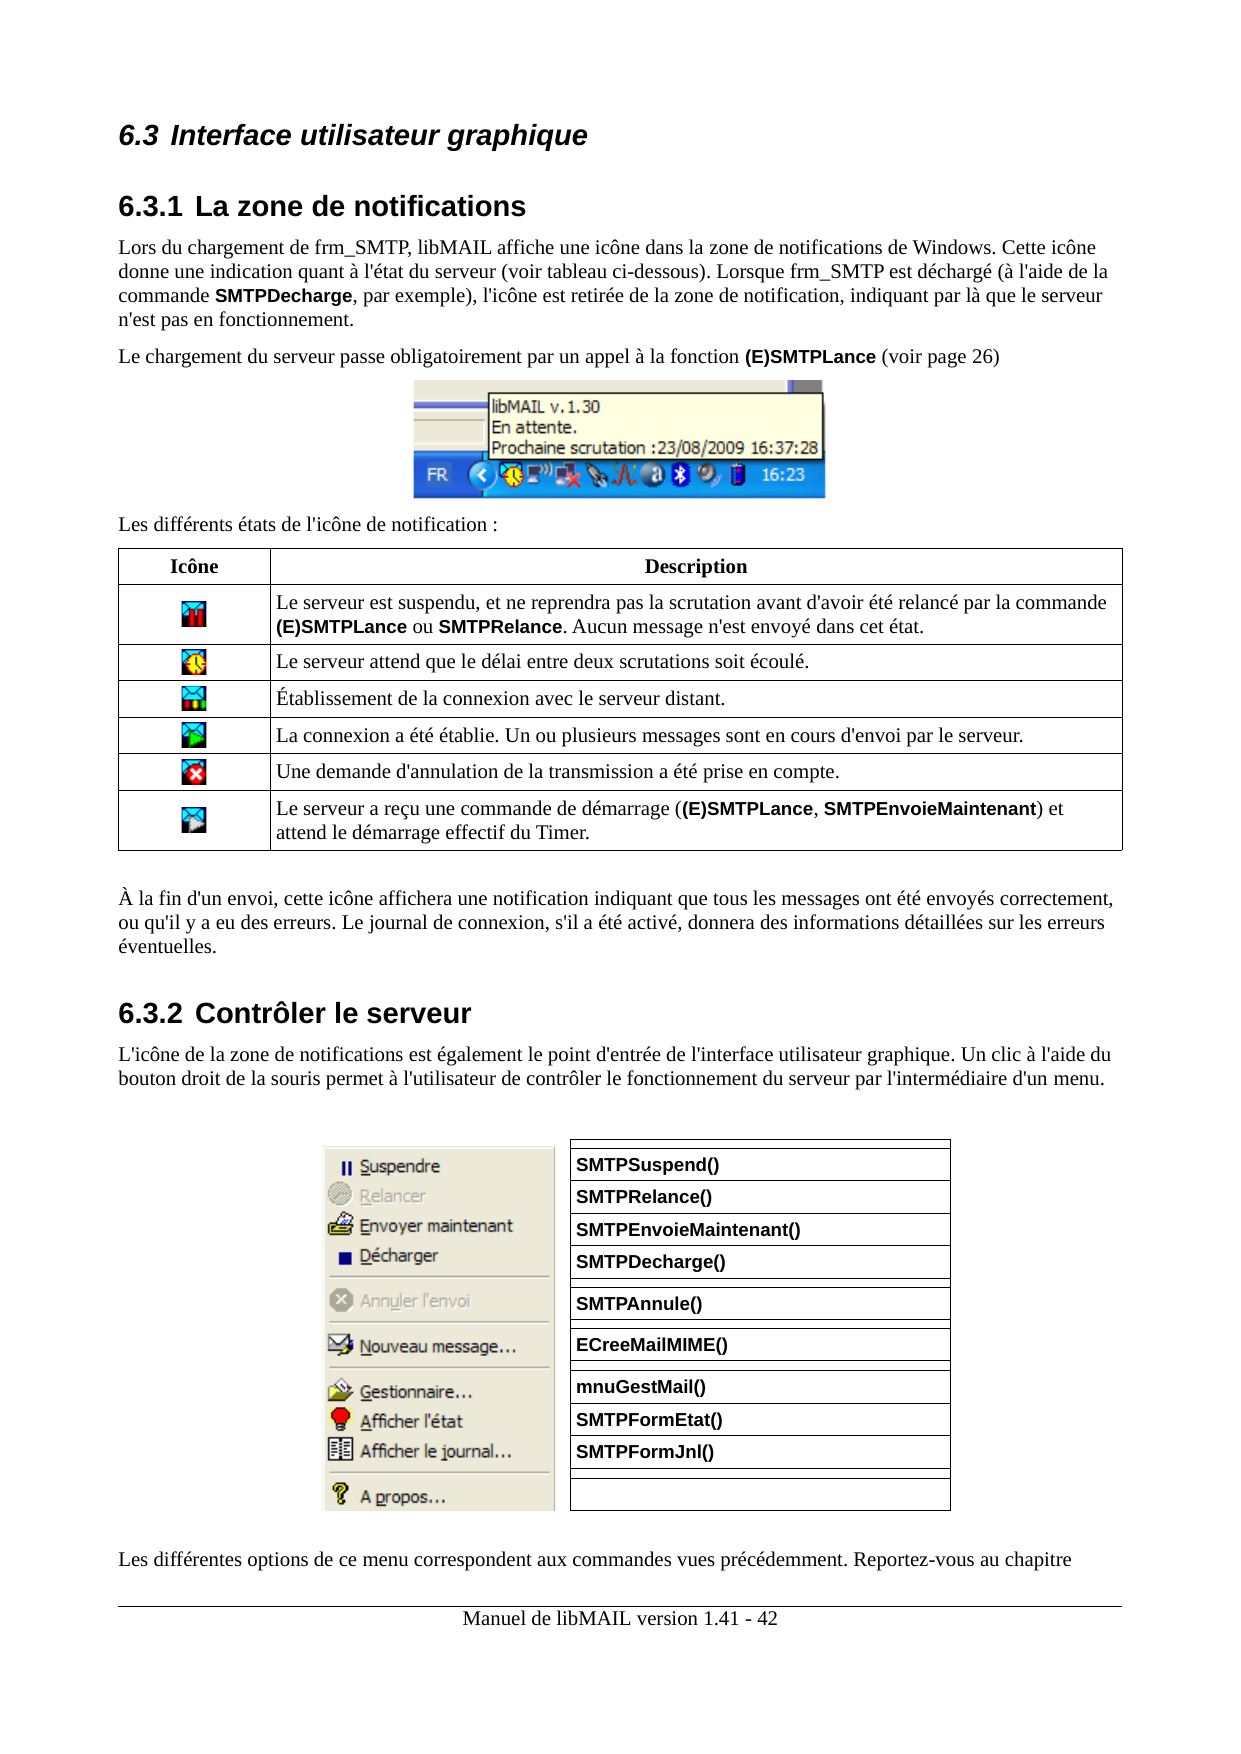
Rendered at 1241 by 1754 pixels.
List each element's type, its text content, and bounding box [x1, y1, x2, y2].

table_cell [119, 681, 270, 717]
table_cell Le serveur est suspendu, et ne reprendra pas la scrutation avant d'avoir été relancé par la commande (E)SMTPLance ou SMTPRelance. Aucun message n'est envoyé dans cet état. [271, 585, 1122, 644]
table_cell [119, 645, 270, 680]
table_cell SMTPFormEtat() [571, 1404, 950, 1435]
picture [181, 601, 207, 627]
picture [181, 722, 207, 748]
table_cell [119, 791, 270, 849]
table_cell Le serveur a reçu une commande de démarrage ((E)SMTPLance, SMTPEnvoieMaintenant) et attend le démarrage effectif du Timer. [271, 791, 1122, 849]
text Le chargement du serveur passe obligatoirement par un appel à la fonction (E)SMTPLance (voir page 26) [118, 344, 1122, 368]
table_cell SMTPAnnule() [571, 1288, 950, 1319]
table_cell [571, 1320, 950, 1328]
subtitle Contrôler le serveur [118, 996, 1122, 1029]
table_cell [571, 1469, 950, 1478]
picture [181, 686, 207, 711]
table_cell [571, 1279, 950, 1287]
table_cell SMTPSuspend() [571, 1149, 950, 1180]
table_cell La connexion a été établie. Un ou plusieurs messages sont en cours d'envoi par le serveur. [271, 718, 1122, 753]
picture [322, 1146, 556, 1511]
table_cell ECreeMailMIME() [571, 1329, 950, 1360]
table_cell [119, 585, 270, 644]
table_cell [119, 718, 270, 753]
table_cell SMTPEnvoieMaintenant() [571, 1214, 950, 1245]
table_cell Le serveur attend que le délai entre deux scrutations soit écoulé. [271, 645, 1122, 680]
picture [181, 759, 207, 785]
table_header Description [271, 549, 1122, 584]
picture [413, 380, 827, 500]
table_cell [119, 754, 270, 790]
text L'icône de la zone de notifications est également le point d'entrée de l'interface utilisateur graphique. Un clic à l'aide du bouton droit de la souris permet à l'utilisateur de contrôler le fonctionnement du serveur par l'intermédiaire d'un menu. [118, 1042, 1122, 1090]
table_cell Une demande d'annulation de la transmission a été prise en compte. [271, 754, 1122, 790]
table_cell [571, 1361, 950, 1370]
table_cell SMTPFormJnl() [571, 1436, 950, 1468]
picture [181, 807, 207, 833]
subtitle La zone de notifications [118, 189, 1122, 223]
picture [181, 649, 207, 675]
text Les différents états de l'icône de notification : [118, 512, 1122, 536]
table_cell SMTPDecharge() [571, 1246, 950, 1278]
text À la fin d'un envoi, cette icône affichera une notification indiquant que tous les messages ont été envoyés correctement, ou qu'il y a eu des erreurs. Le journal de connexion, s'il a été activé, donnera des informations détaillées sur les erreurs éventuelles. [118, 886, 1122, 958]
text Les différentes options de ce menu correspondent aux commandes vues précédemment. Reportez-vous au chapitre [118, 1547, 1122, 1571]
table_cell [571, 1479, 950, 1510]
table_cell mnuGestMail() [571, 1371, 950, 1403]
subtitle Interface utilisateur graphique [118, 118, 1122, 152]
text Lors du chargement de frm_SMTP, libMAIL affiche une icône dans la zone de notifications de Windows. Cette icône donne une indication quant à l'état du serveur (voir tableau ci-dessous). Lorsque frm_SMTP est déchargé (à l'aide de la commande SMTPDecharge, par exemple), l'icône est retirée de la zone de notification, indiquant par là que le serveur n'est pas en fonctionnement. [118, 235, 1122, 331]
table_cell SMTPRelance() [571, 1181, 950, 1213]
table_header Icône [119, 549, 270, 584]
table_cell Établissement de la connexion avec le serveur distant. [271, 681, 1122, 717]
table_header [571, 1140, 950, 1148]
